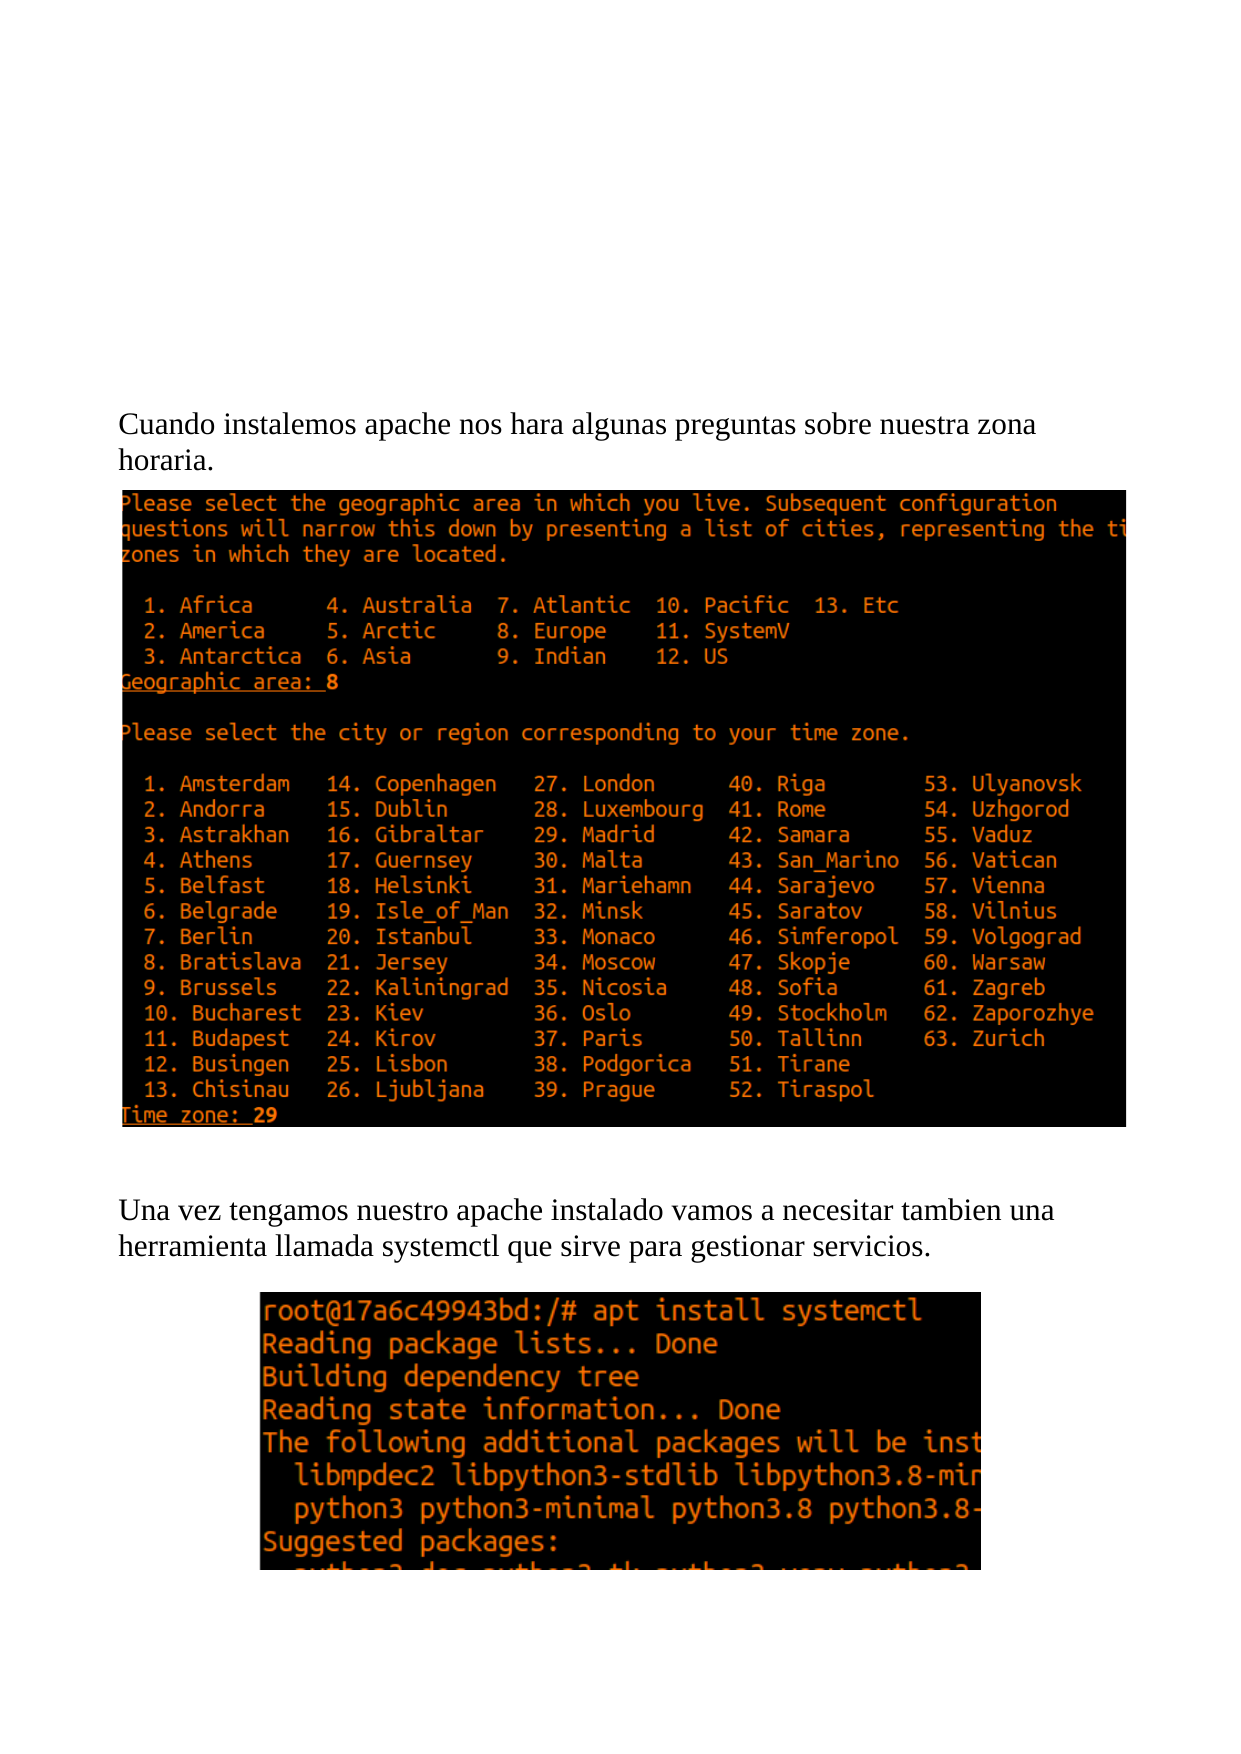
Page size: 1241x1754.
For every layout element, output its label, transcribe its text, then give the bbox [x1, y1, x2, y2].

text Una vez tengamos nuestro apache instalado vamos a necesitar tambien una herramienta llamada systemctl que sirve para gestionar servicios. [118, 1192, 1122, 1263]
picture [259, 1292, 981, 1570]
text Cuando instalemos apache nos hara algunas preguntas sobre nuestra zona horaria. [118, 406, 1122, 477]
picture [122, 490, 1127, 1127]
